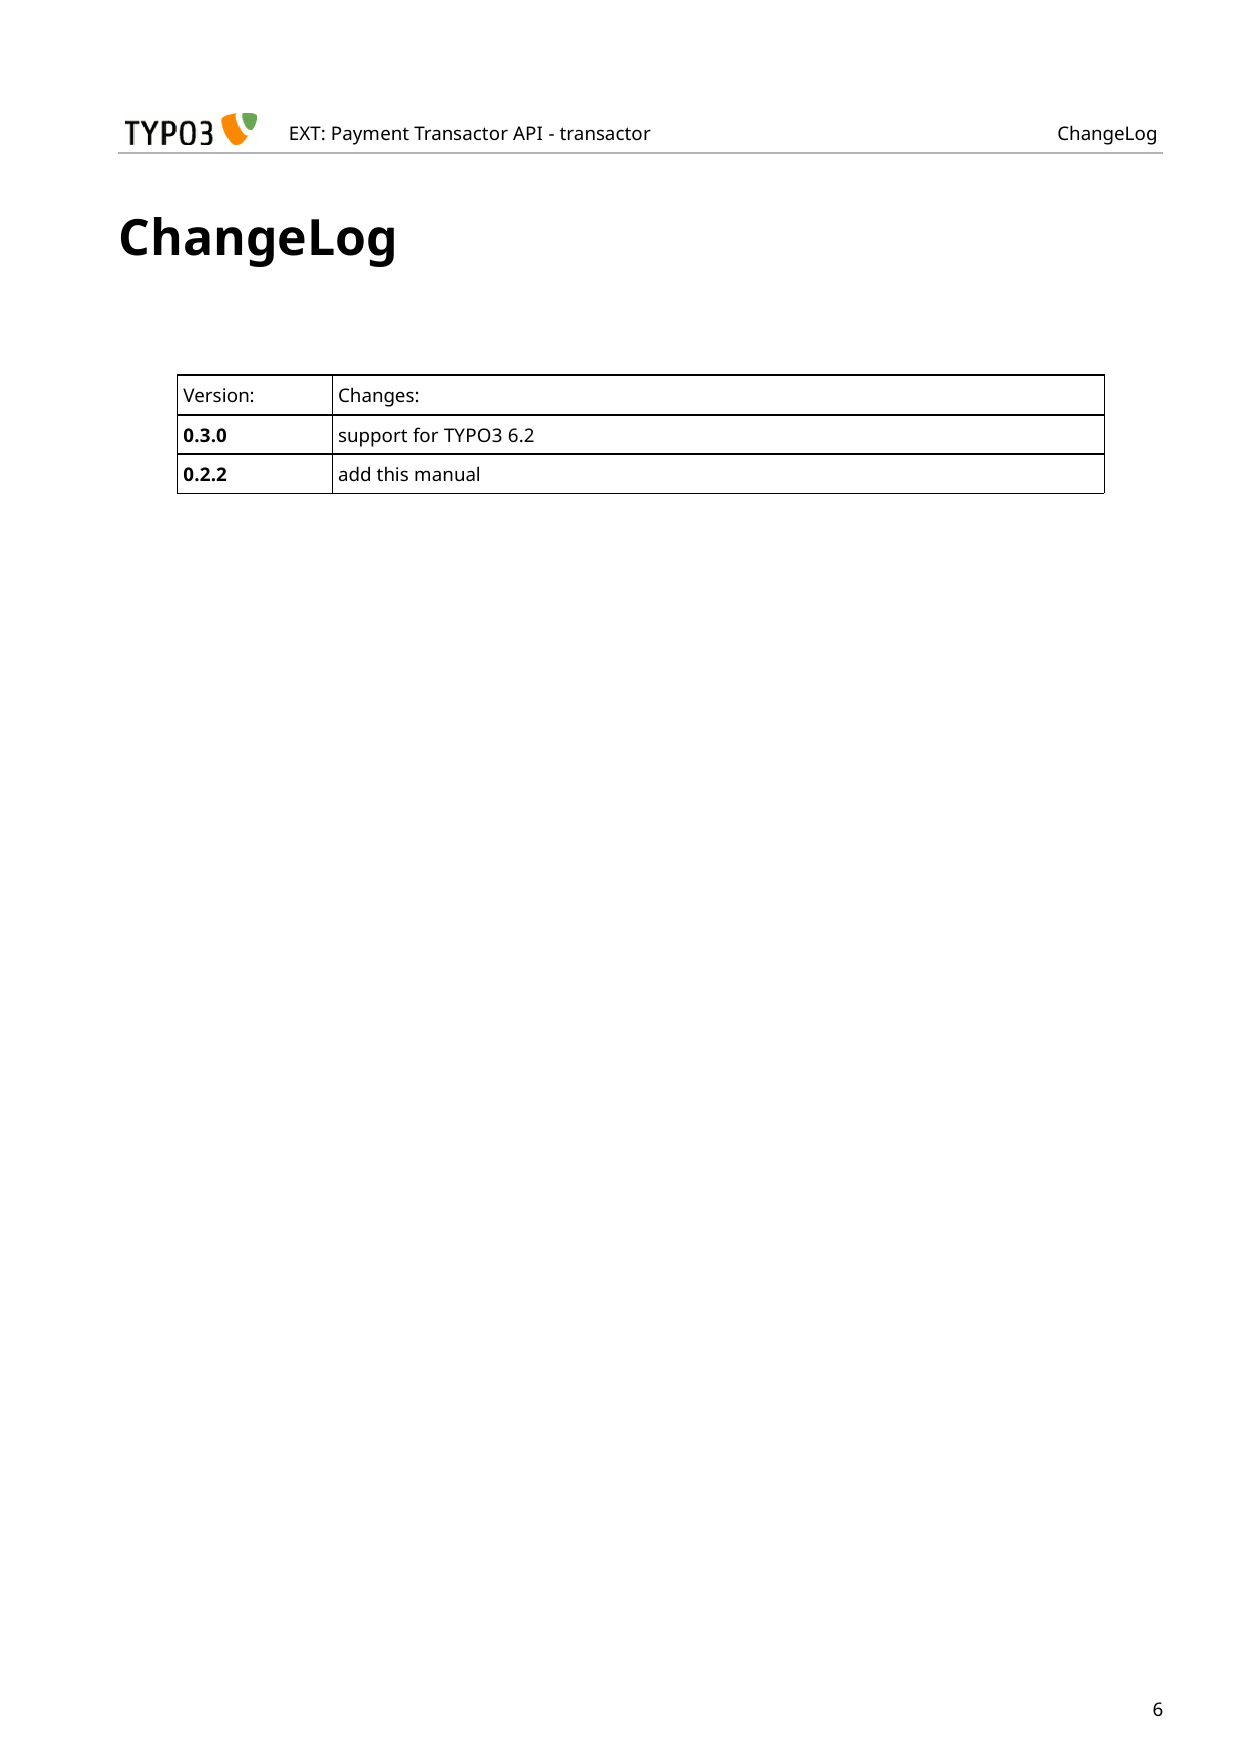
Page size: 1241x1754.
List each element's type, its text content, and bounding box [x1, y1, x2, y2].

table_cell add this manual [333, 455, 1104, 493]
table_header Changes: [333, 376, 1104, 414]
table_cell 0.2.2 [178, 455, 332, 493]
table_header Version: [178, 376, 332, 414]
table_cell support for TYPO3 6.2 [333, 416, 1104, 453]
table_cell 0.3.0 [178, 416, 332, 453]
subtitle ChangeLog [118, 202, 1163, 269]
picture [124, 112, 260, 145]
